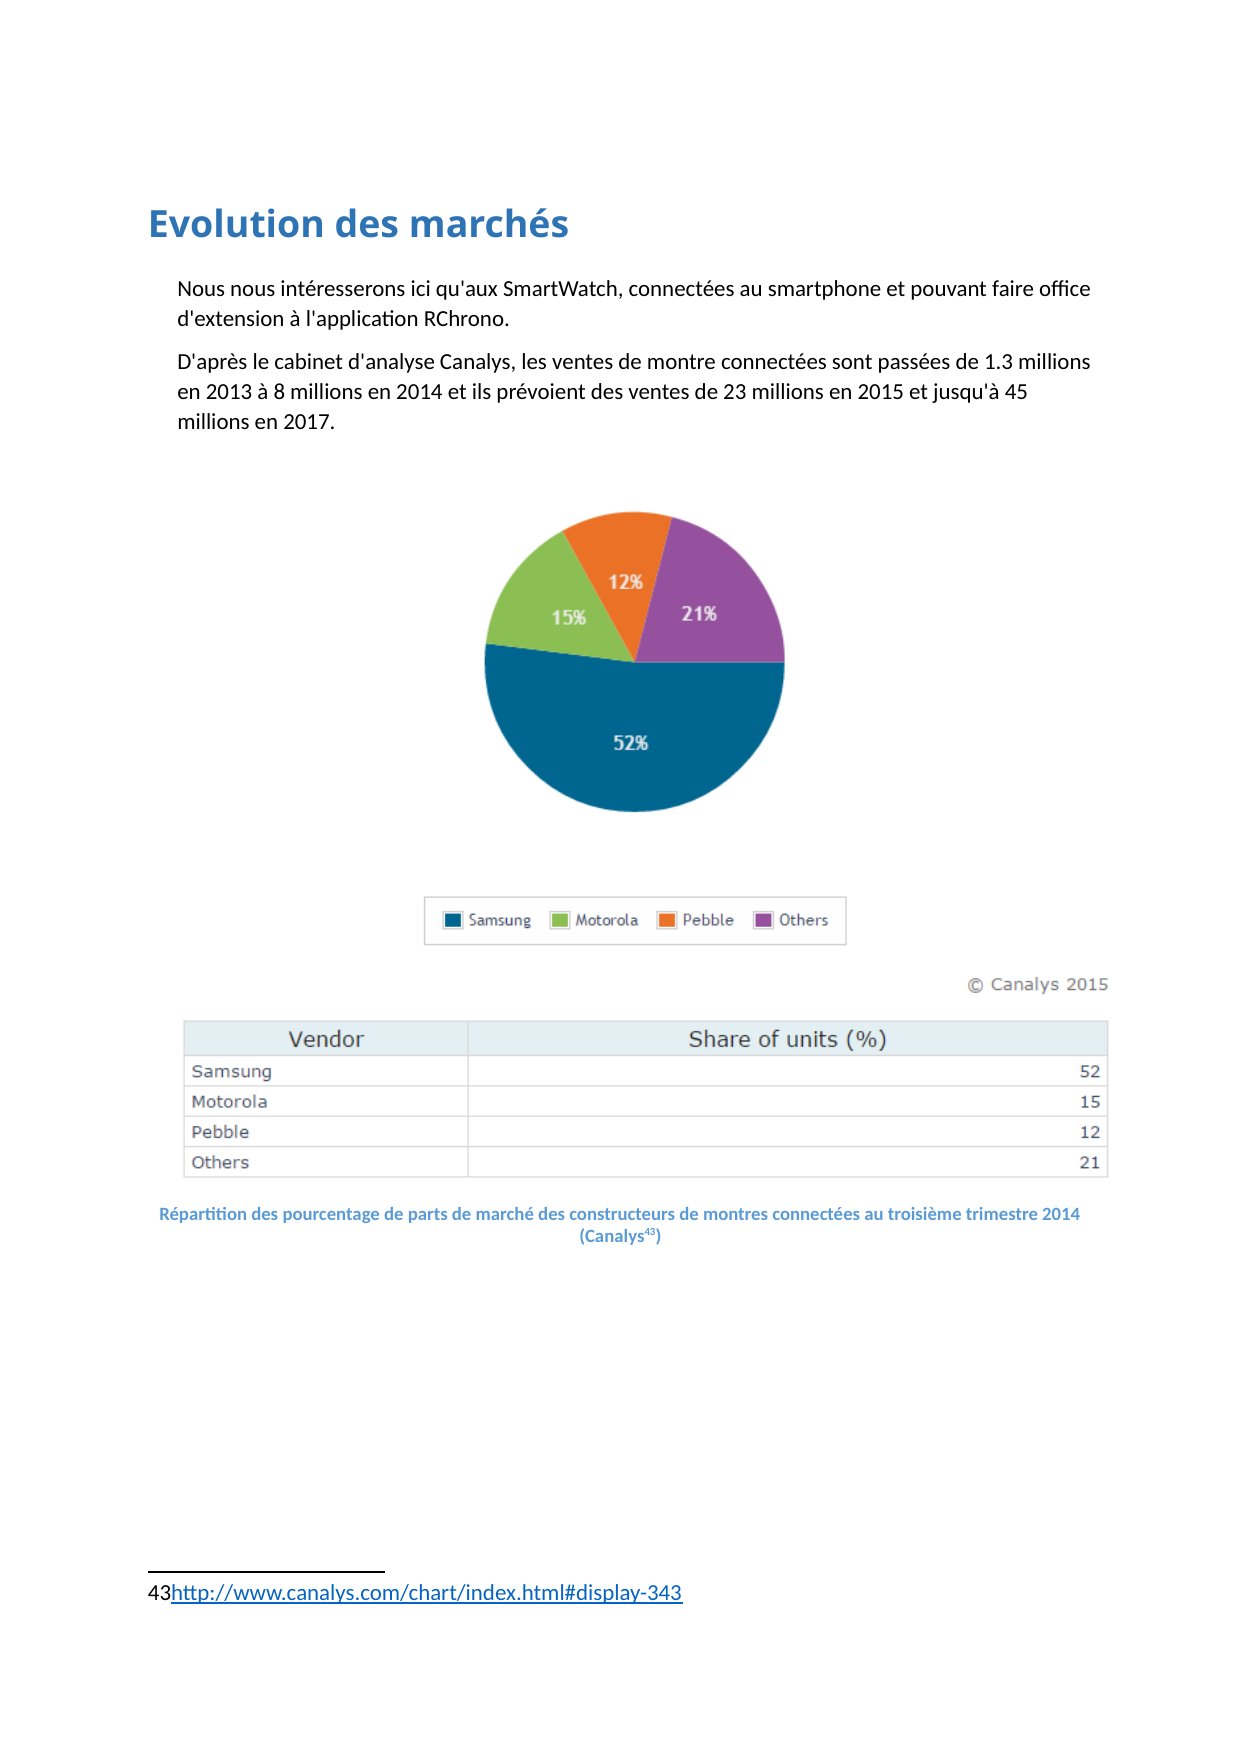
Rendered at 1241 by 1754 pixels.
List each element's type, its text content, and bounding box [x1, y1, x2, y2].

text D'après le cabinet d'analyse Canalys, les ventes de montre connectées sont passées de 1.3 millions en 2013 à 8 millions en 2014 et ils prévoient des ventes de 23 millions en 2015 et jusqu'à 45 millions en 2017. [177, 347, 1093, 498]
text http://www.canalys.com/chart/index.html#display-343 [148, 1578, 1093, 1606]
subtitle Evolution des marchés [148, 198, 1093, 249]
text Répartition des pourcentage de parts de marché des constructeurs de montres connectées au troisième trimestre 2014 (Canalys) [148, 1202, 1093, 1248]
picture [177, 498, 1123, 1187]
text Nous nous intéresserons ici qu'aux SmartWatch, connectées au smartphone et pouvant faire office d'extension à l'application RChrono. [177, 274, 1093, 332]
